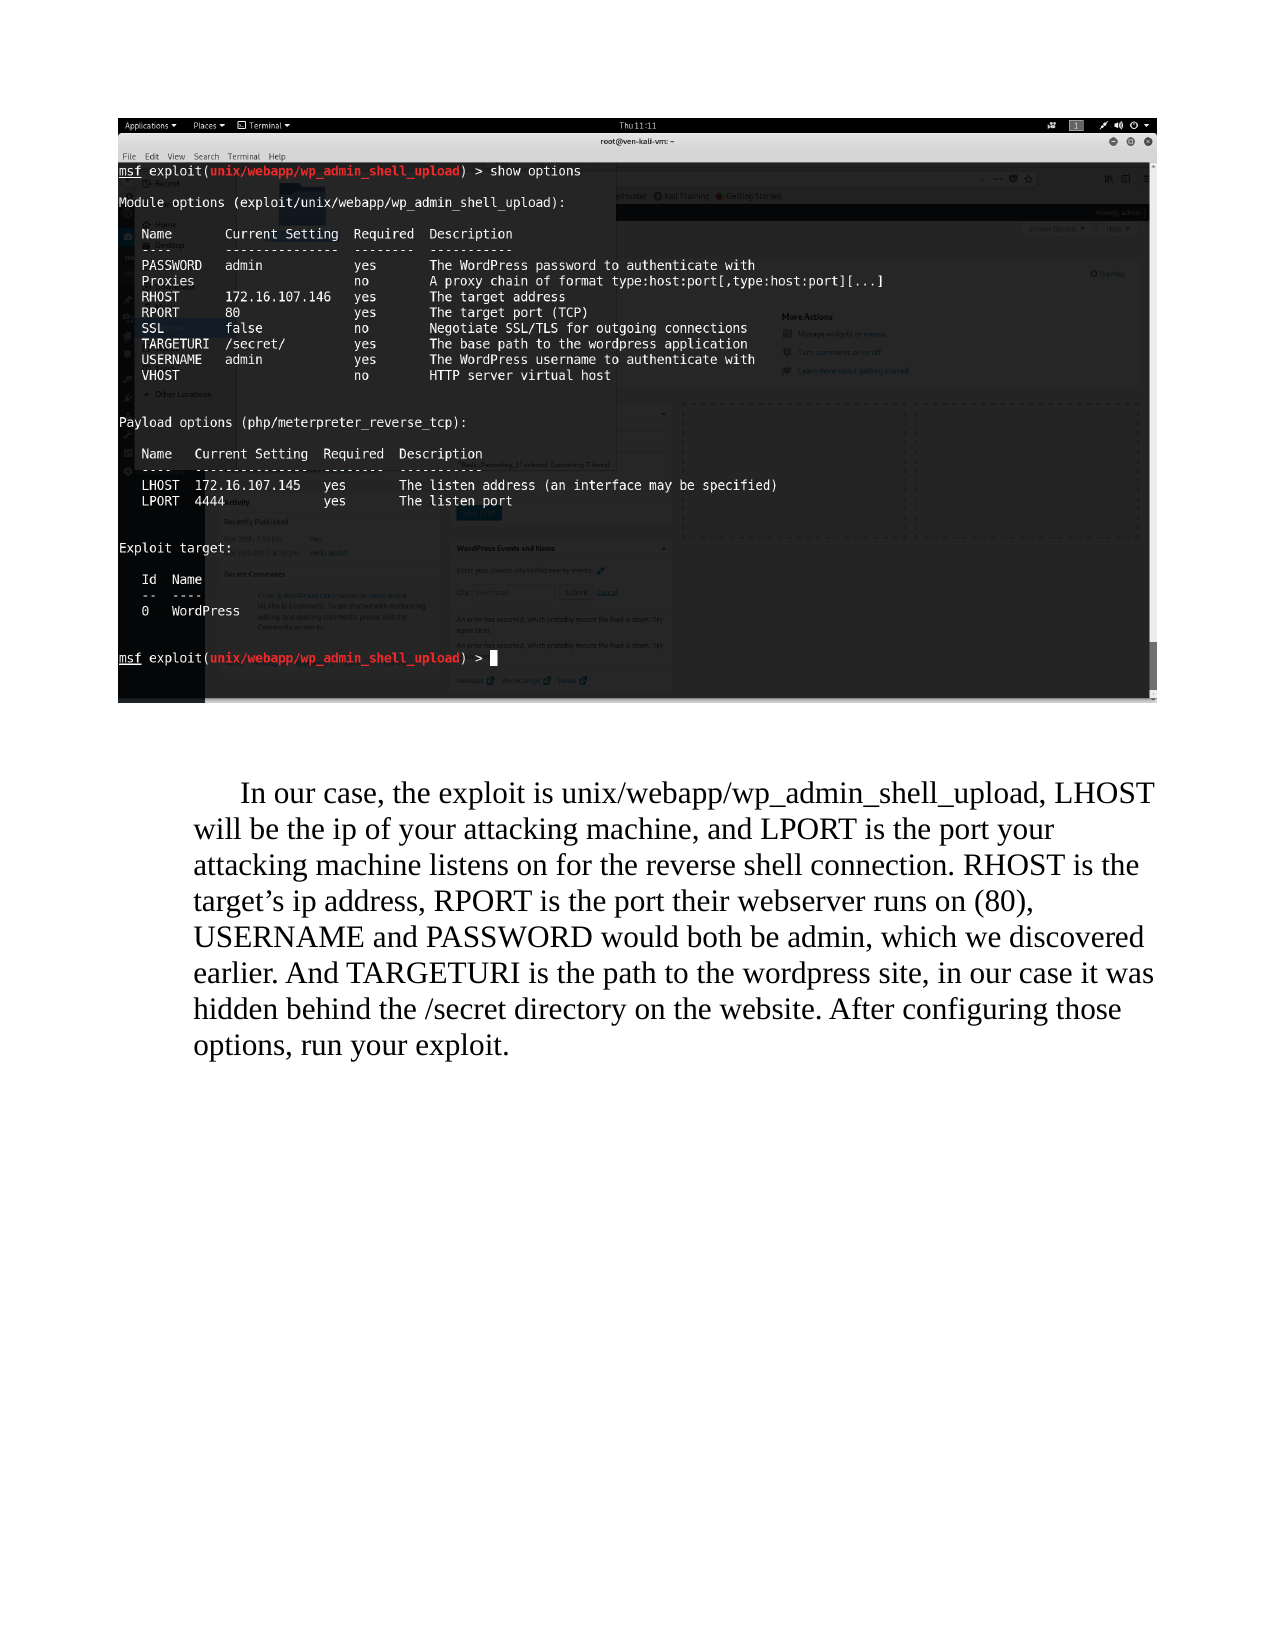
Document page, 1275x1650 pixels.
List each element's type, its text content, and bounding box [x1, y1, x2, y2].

list In our case, the exploit is unix/webapp/wp_admin_shell_upload, LHOST will be the ip of your attacking machine, and LPORT is the port your attacking machine listens on for the reverse shell connection. RHOST is the target’s ip address, RPORT is the port their webserver runs on (80), USERNAME and PASSWORD would both be admin, which we discovered earlier. And TARGETURI is the path to the wordpress site, in our case it was hidden behind the /secret directory on the website. After configuring those options, run your exploit. [156, 774, 1157, 1062]
picture [118, 118, 1157, 703]
